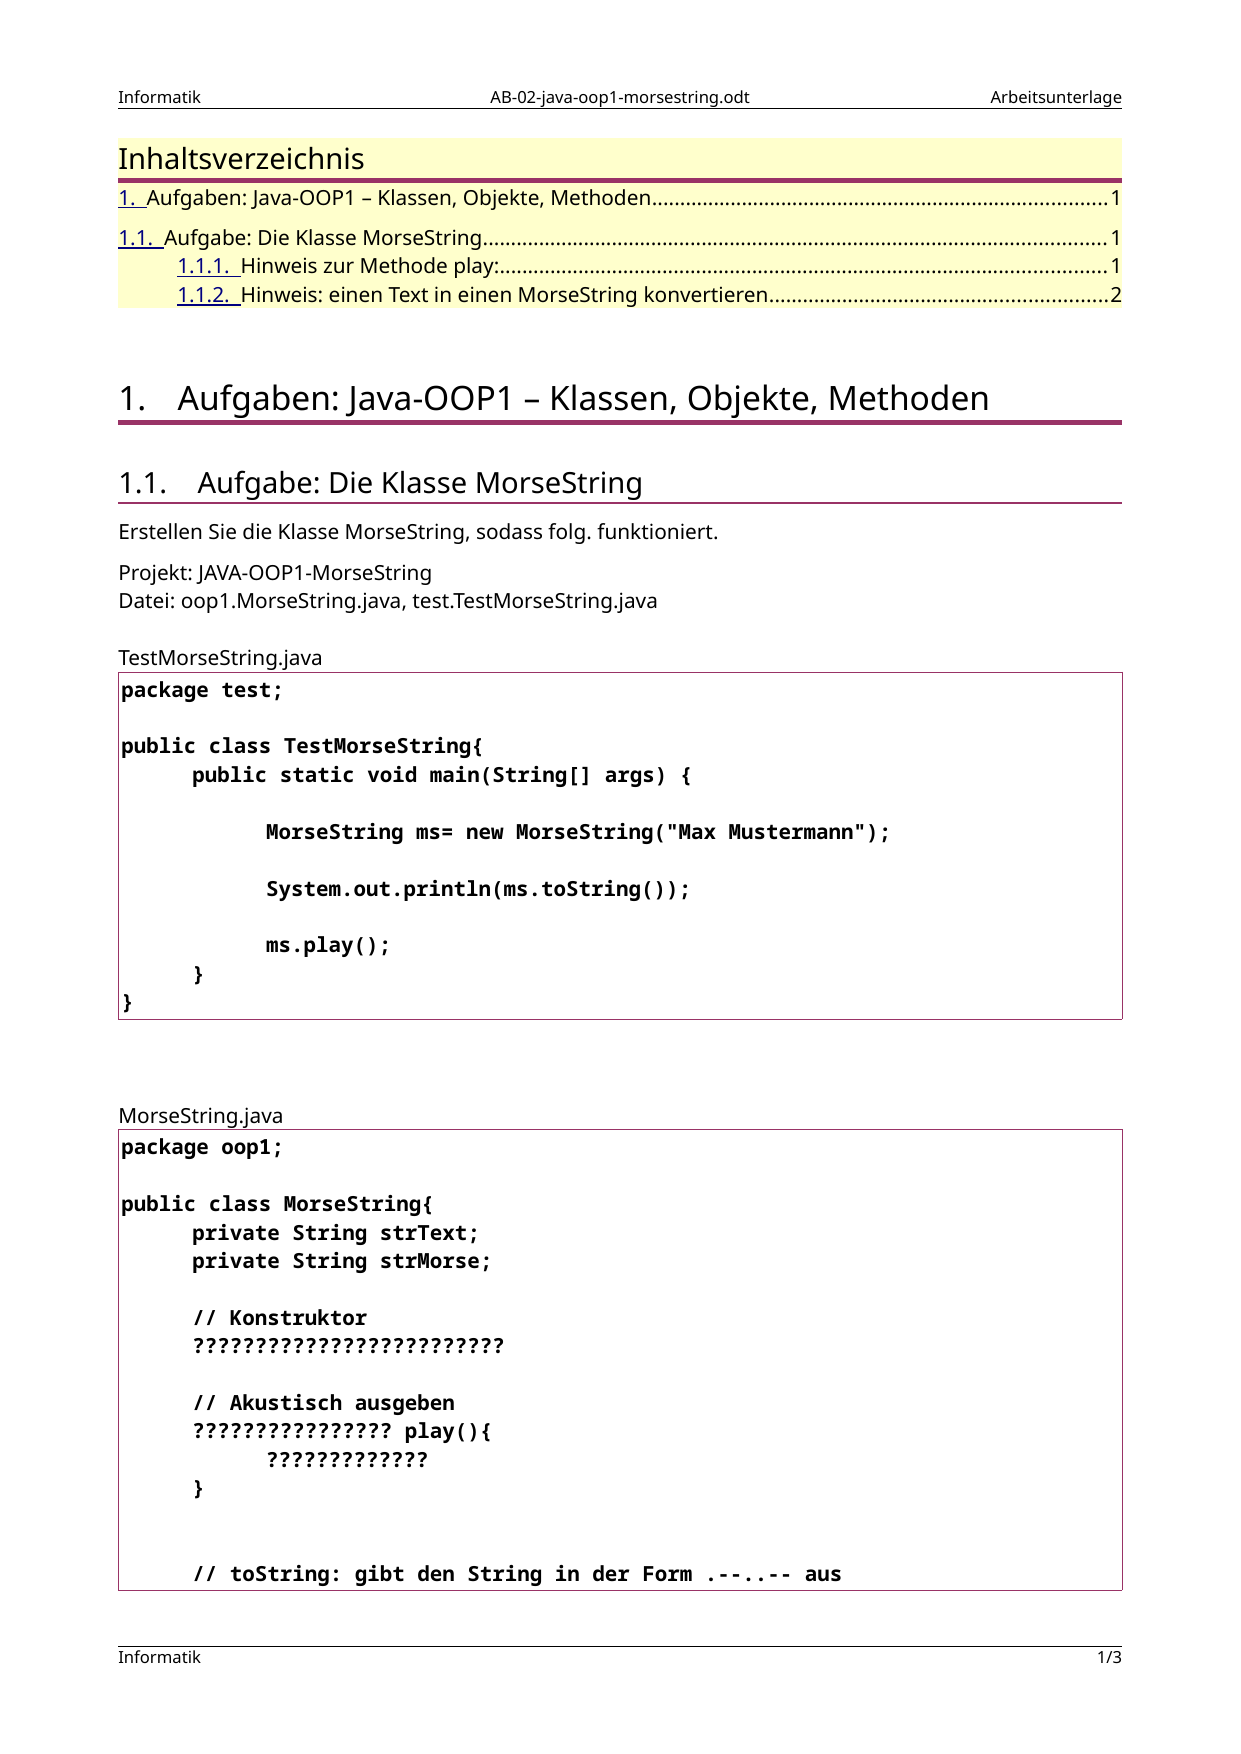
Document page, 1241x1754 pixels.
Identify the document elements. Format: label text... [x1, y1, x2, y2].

text package oop1; [119, 1130, 1122, 1158]
text TestMorseString.java [118, 643, 1122, 672]
text private String strMorse; [119, 1243, 1122, 1271]
text MorseString.java [118, 1101, 1122, 1129]
text ms.play(); [119, 928, 1122, 956]
text public class TestMorseString{ [119, 728, 1122, 757]
text } [119, 956, 1122, 984]
text } [119, 1471, 1122, 1499]
text public static void main(String[] args) { [119, 757, 1122, 785]
text 1. Aufgaben: Java-OOP1 – Klassen, Objekte, Methoden 1 [118, 183, 1122, 211]
text 1.1.1. Hinweis zur Methode play: 1 [177, 251, 1122, 280]
text } [119, 984, 1122, 1019]
text MorseString ms= new MorseString("Max Mustermann"); [119, 814, 1122, 842]
text ????????????????????????? [119, 1328, 1122, 1357]
text // Akustisch ausgeben [119, 1385, 1122, 1414]
text Datei: oop1.MorseString.java, test.TestMorseString.java [118, 586, 1122, 615]
text Erstellen Sie die Klasse MorseString, sodass folg. funktioniert. [118, 517, 1122, 545]
text private String strText; [119, 1214, 1122, 1243]
text ???????????????? play(){ [119, 1414, 1122, 1442]
text package test; [119, 673, 1122, 700]
subtitle Aufgabe: Die Klasse MorseString [118, 463, 1122, 502]
subtitle Inhaltsverzeichnis [118, 138, 1122, 178]
text Projekt: JAVA-OOP1-MorseString [118, 558, 1122, 586]
text ????????????? [119, 1442, 1122, 1471]
text public class MorseString{ [119, 1186, 1122, 1214]
text // toString: gibt den String in der Form .--..-- aus [119, 1556, 1122, 1590]
text 1.1. Aufgabe: Die Klasse MorseString 1 [118, 223, 1122, 251]
text // Konstruktor [119, 1300, 1122, 1328]
text 1.1.2. Hinweis: einen Text in einen MorseString konvertieren 2 [177, 280, 1122, 308]
text System.out.println(ms.toString()); [119, 871, 1122, 899]
subtitle Aufgaben: Java-OOP1 – Klassen, Objekte, Methoden [118, 374, 1122, 420]
